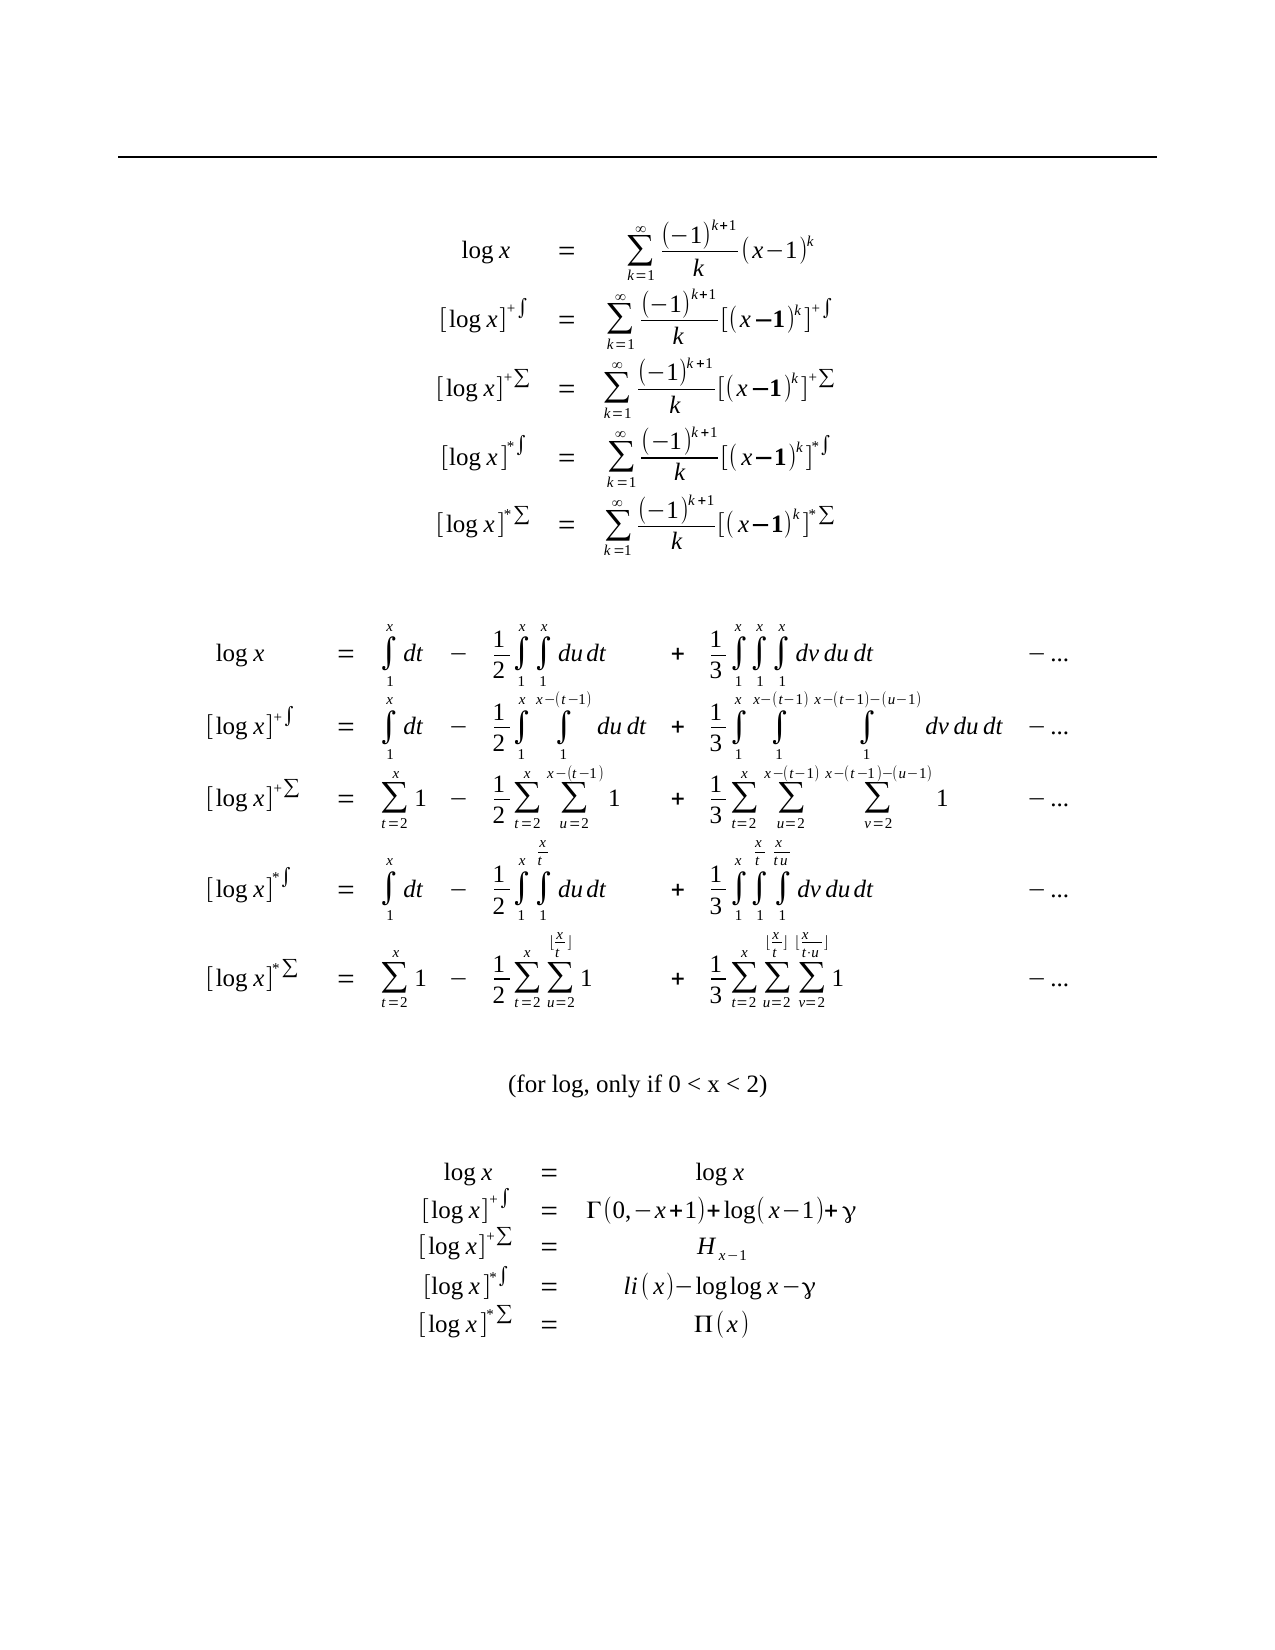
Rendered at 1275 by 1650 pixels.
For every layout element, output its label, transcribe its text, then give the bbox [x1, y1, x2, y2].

text (for log, only if 0 < x < 2) [118, 1069, 1157, 1098]
